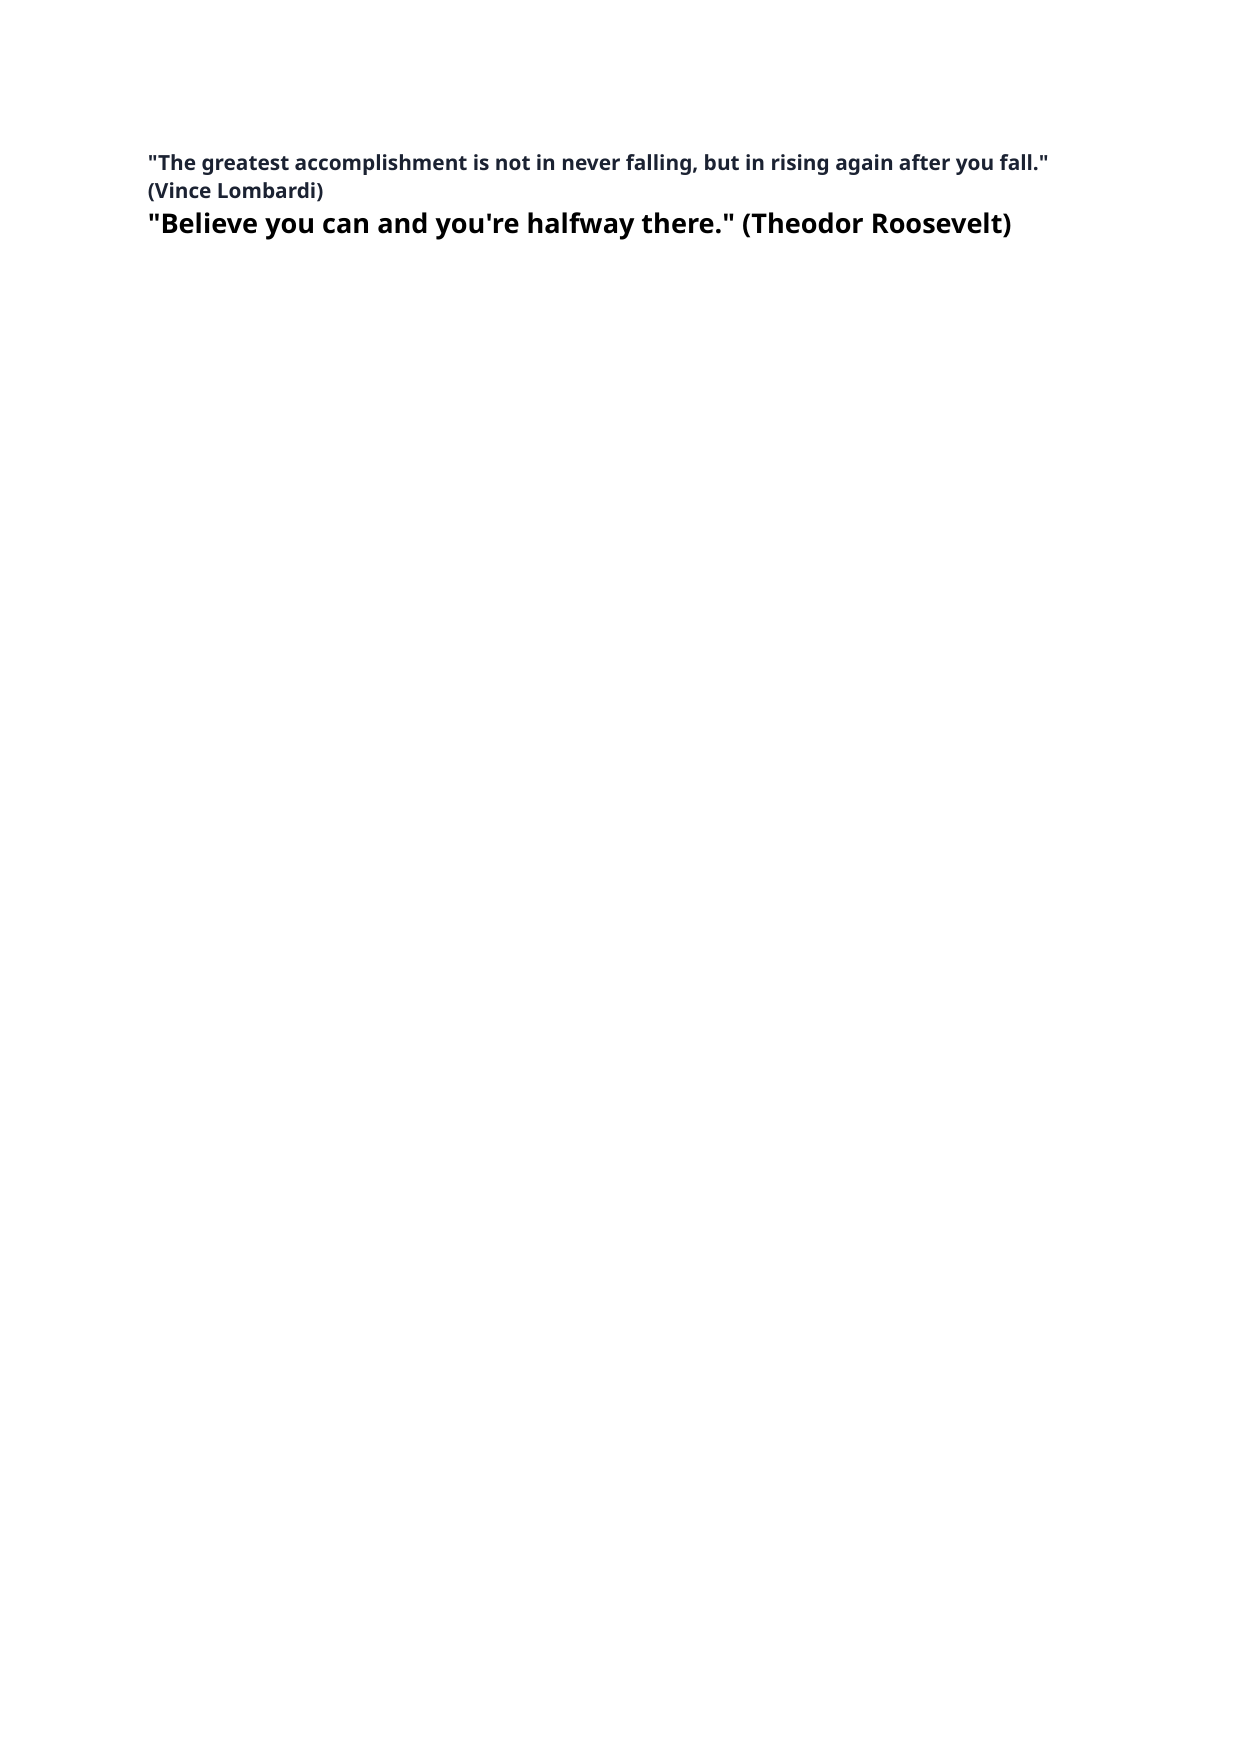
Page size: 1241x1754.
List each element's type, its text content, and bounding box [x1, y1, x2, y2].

text "The greatest accomplishment is not in never falling, but in rising again after you fall." (Vince Lombardi) [148, 148, 1092, 204]
text "Believe you can and you're halfway there." (Theodor Roosevelt) [148, 204, 1092, 241]
